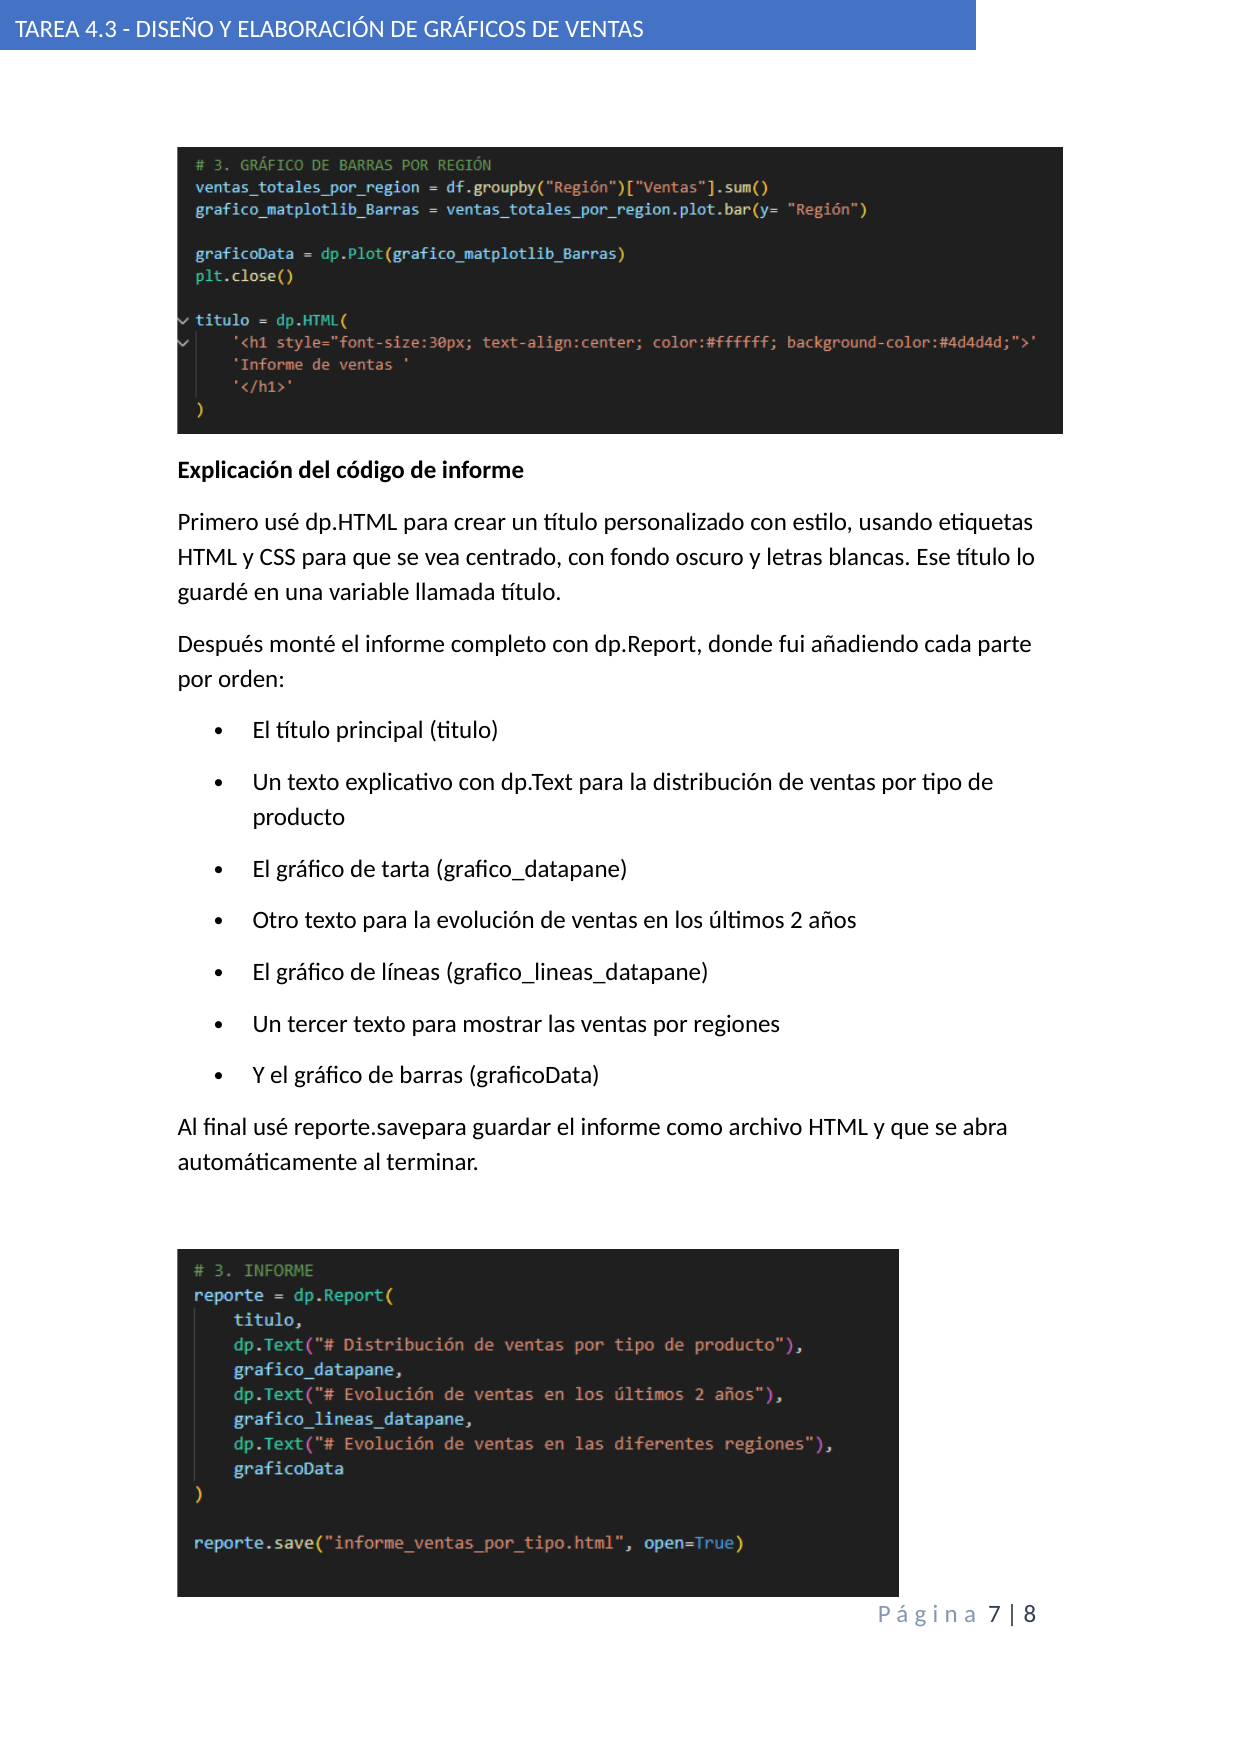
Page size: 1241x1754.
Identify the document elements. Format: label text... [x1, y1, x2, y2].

list El título principal (titulo) [215, 715, 1063, 745]
list El gráfico de líneas (grafico_lineas_datapane) [215, 956, 1063, 987]
list El gráfico de tarta (grafico_datapane) [215, 853, 1063, 883]
text Explicación del código de informe [177, 455, 1063, 485]
list Un texto explicativo con dp.Text para la distribución de ventas por tipo de producto [215, 766, 1063, 832]
text Después monté el informe completo con dp.Report, donde fui añadiendo cada parte por orden: [177, 628, 1063, 693]
list Y el gráfico de barras (graficoData) [215, 1060, 1063, 1090]
text Primero usé dp.HTML para crear un título personalizado con estilo, usando etiquetas HTML y CSS para que se vea centrado, con fondo oscuro y letras blancas. Ese título lo guardé en una variable llamada título. [177, 506, 1063, 607]
list Otro texto para la evolución de ventas en los últimos 2 años [215, 905, 1063, 935]
list Un tercer texto para mostrar las ventas por regiones [215, 1008, 1063, 1038]
text Al final usé reporte.savepara guardar el informe como archivo HTML y que se abra automáticamente al terminar. [177, 1111, 1063, 1177]
